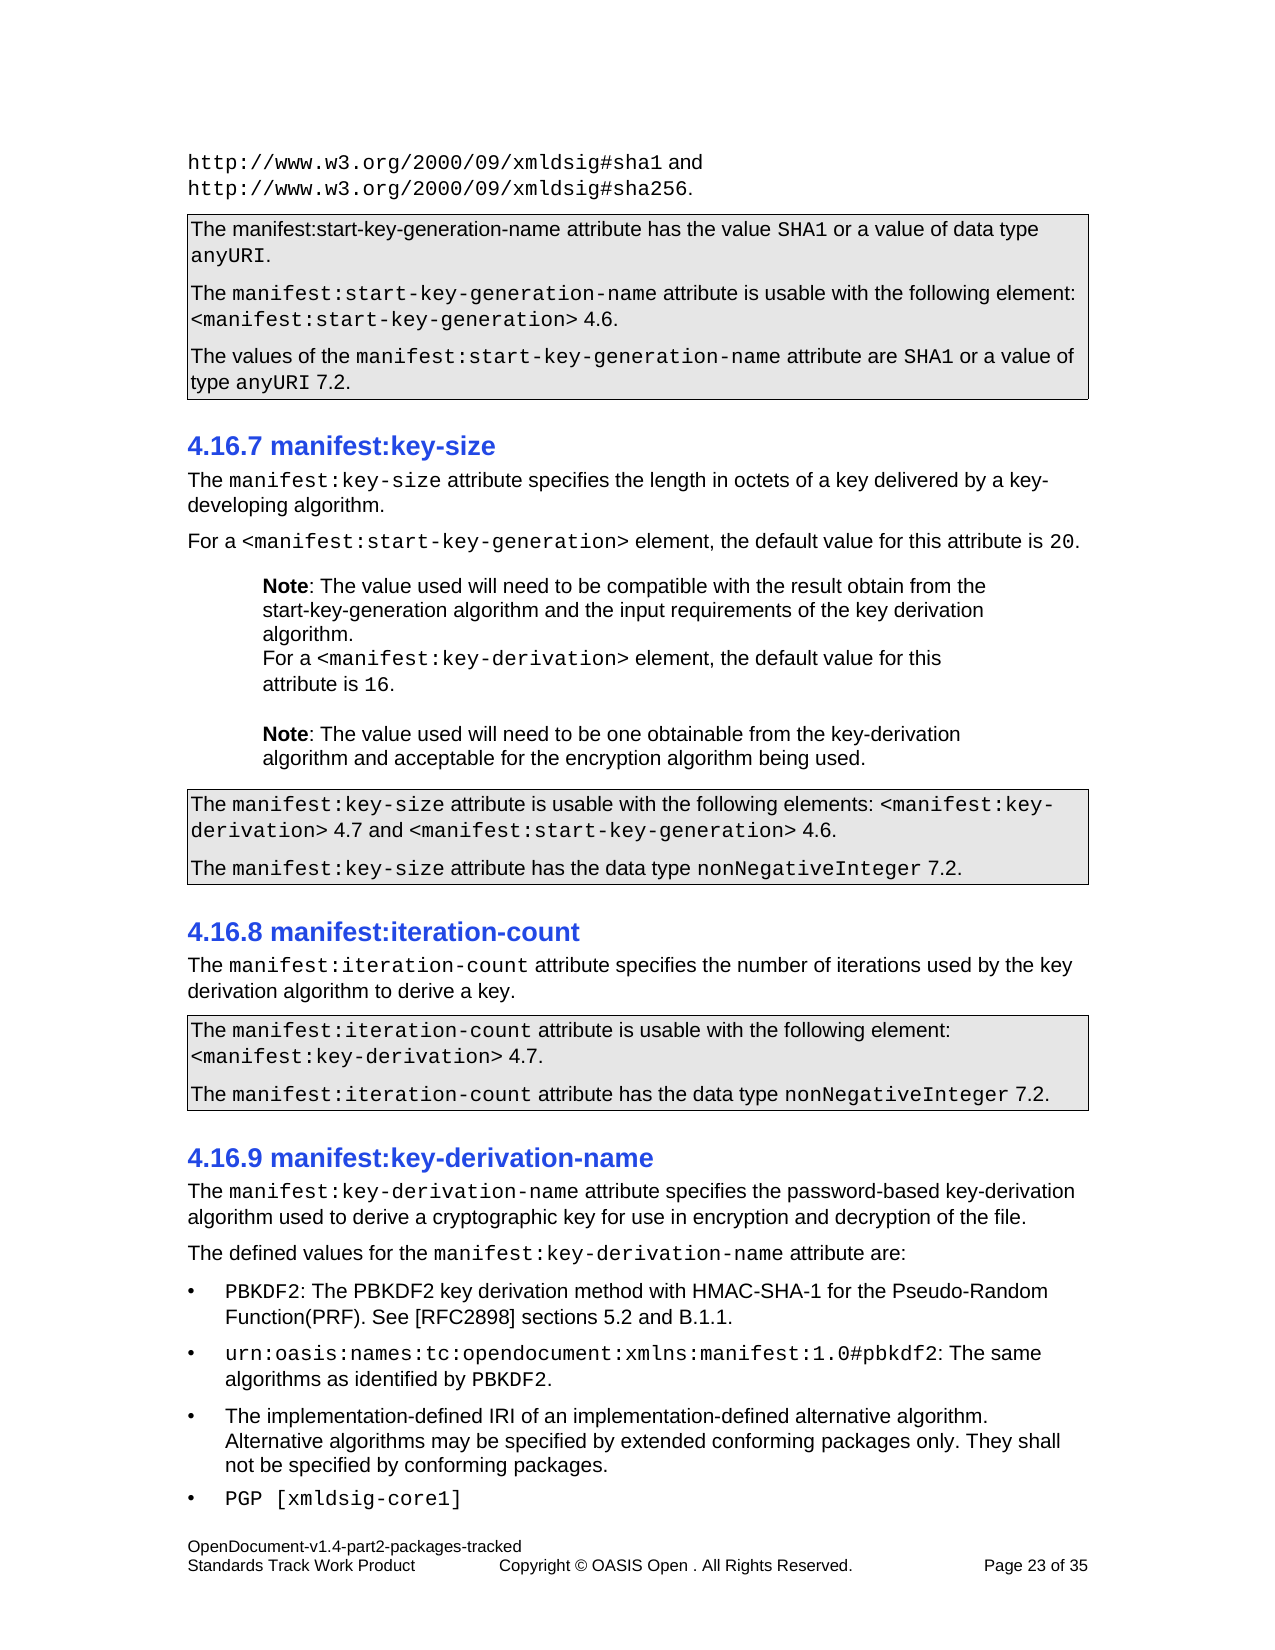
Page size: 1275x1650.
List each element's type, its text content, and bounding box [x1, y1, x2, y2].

list The manifest:start-key-generation-name attribute has the value SHA1 or a value of data type anyURI. [188, 215, 1088, 268]
list The manifest:key-size attribute has the data type nonNegativeInteger 7.2. [188, 852, 1088, 884]
list PBKDF2: The PBKDF2 key derivation method with HMAC-SHA-1 for the Pseudo-Random Function(PRF). See [RFC2898] sections 5.2 and B.1.1. [187, 1279, 1088, 1328]
subtitle manifest:iteration-count [187, 916, 1088, 947]
list The manifest:key-size attribute is usable with the following elements: <manifest:key-derivation> 4.7 and <manifest:start-key-generation> 4.6. [188, 790, 1088, 843]
list The manifest:iteration-count attribute is usable with the following element: <manifest:key-derivation> 4.7. [188, 1016, 1088, 1069]
list PGP [xmldsig-core1] [187, 1488, 1088, 1512]
text The defined values for the manifest:key-derivation-name attribute are: [187, 1241, 1088, 1267]
text Note: The value used will need to be one obtainable from the key-derivation algorithm and acceptable for the encryption algorithm being used. [262, 722, 1013, 770]
text http://www.w3.org/2000/09/xmldsig#sha1 and http://www.w3.org/2000/09/xmldsig#sha256. [187, 150, 1088, 202]
text For a <manifest:start-key-generation> element, the default value for this attribute is 20. [187, 529, 1088, 555]
list The manifest:iteration-count attribute has the data type nonNegativeInteger 7.2. [188, 1078, 1088, 1110]
list urn:oasis:names:tc:opendocument:xmlns:manifest:1.0#pbkdf2: The same algorithms as identified by PBKDF2. [187, 1341, 1088, 1392]
subtitle manifest:key-size [187, 430, 1088, 461]
list The values of the manifest:start-key-generation-name attribute are SHA1 or a value of type anyURI 7.2. [188, 341, 1088, 399]
text Note: The value used will need to be compatible with the result obtain from the start-key-generation algorithm and the input requirements of the key derivation algorithm. For a <manifest:key-derivation> element, the default value for this attribute is 16. [262, 574, 1013, 697]
text The manifest:key-derivation-name attribute specifies the password-based key-derivation algorithm used to derive a cryptographic key for use in encryption and decryption of the file. [187, 1179, 1088, 1229]
text The manifest:iteration-count attribute specifies the number of iterations used by the key derivation algorithm to derive a key. [187, 953, 1088, 1003]
text The manifest:key-size attribute specifies the length in octets of a key delivered by a key-developing algorithm. [187, 467, 1088, 517]
list The manifest:start-key-generation-name attribute is usable with the following element: <manifest:start-key-generation> 4.6. [188, 277, 1088, 332]
subtitle manifest:key-derivation-name [187, 1142, 1088, 1173]
list The implementation-defined IRI of an implementation-defined alternative algorithm. Alternative algorithms may be specified by extended conforming packages only. They shall not be specified by conforming packages. [187, 1404, 1088, 1476]
